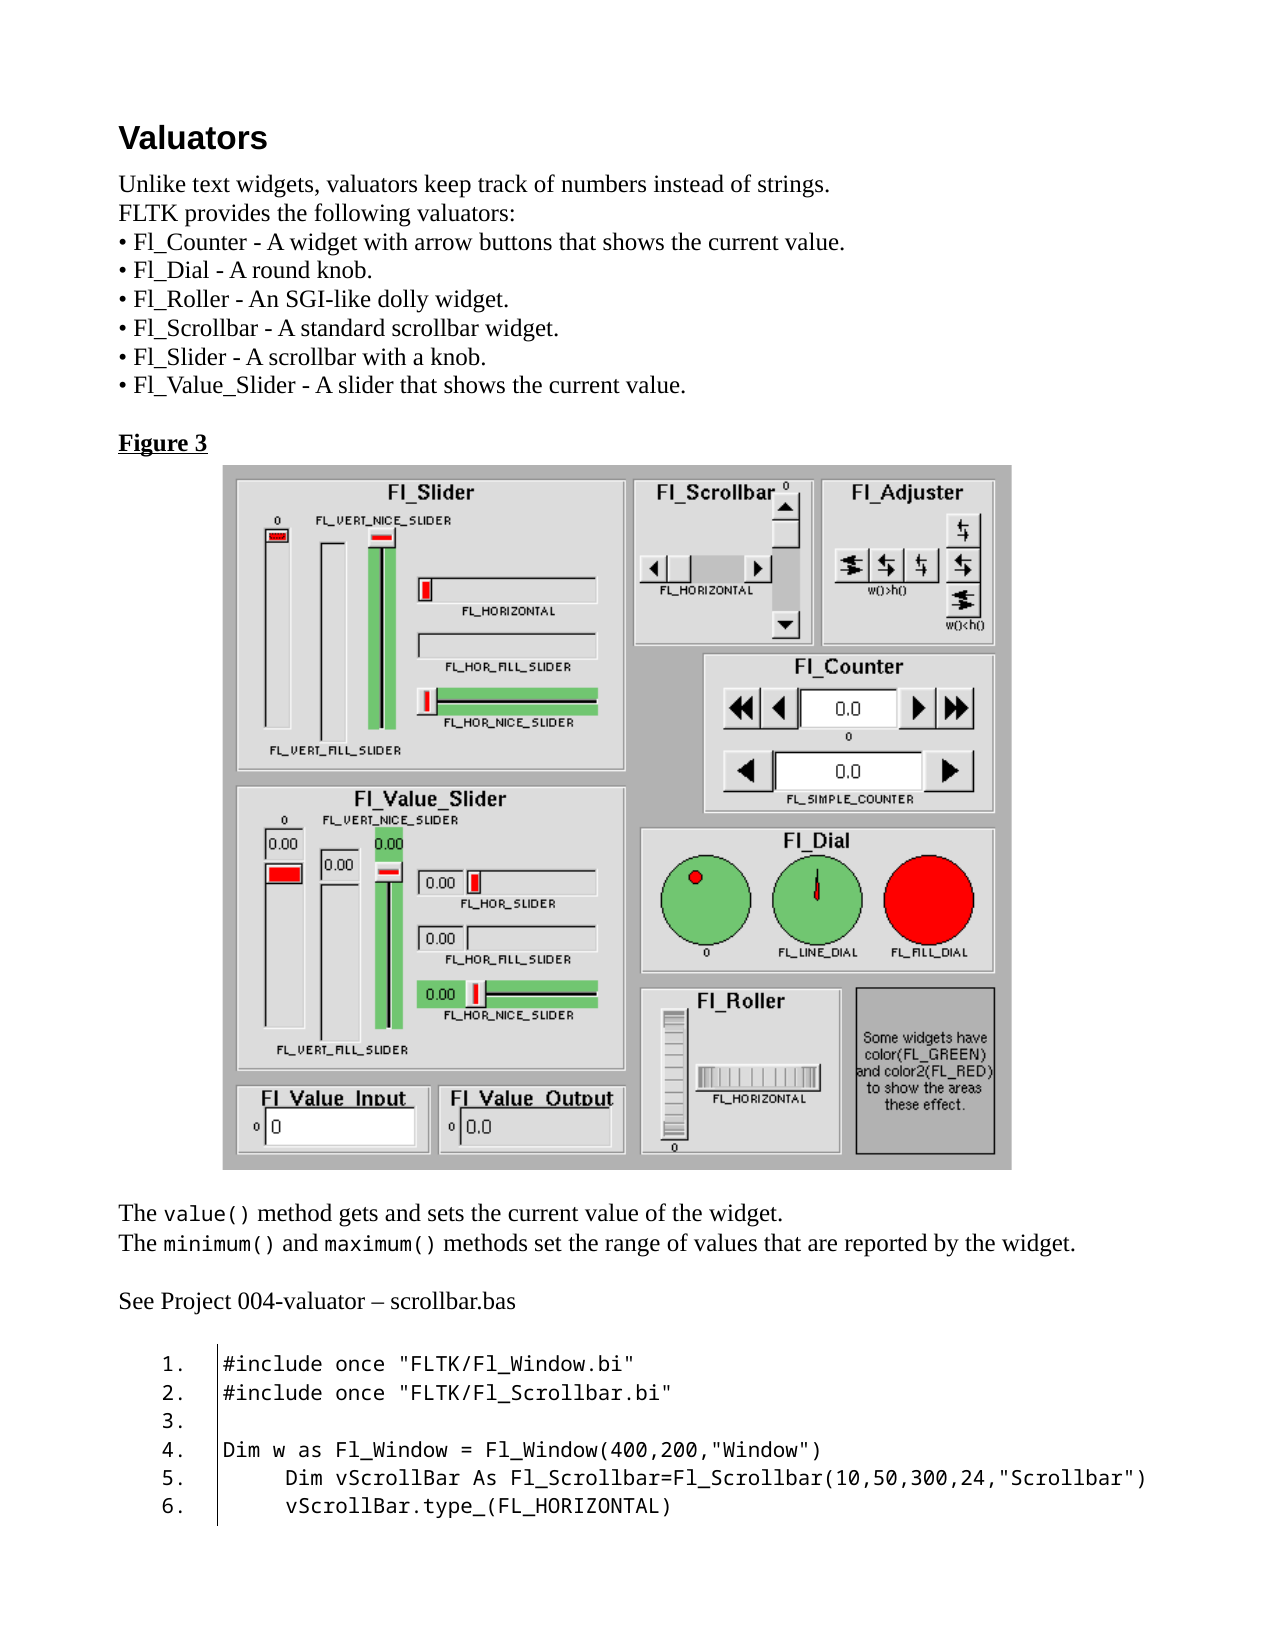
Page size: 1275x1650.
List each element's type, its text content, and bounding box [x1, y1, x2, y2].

subtitle Valuators [118, 118, 1157, 157]
text • Fl_Counter - A widget with arrow buttons that shows the current value. [118, 227, 1157, 255]
text • Fl_Roller - An SGI-like dolly widget. [118, 284, 1157, 313]
text See Project 004-valuator – scrollbar.bas [118, 1286, 1157, 1315]
text The minimum() and maximum() methods set the range of values that are reported by the widget. [118, 1228, 1157, 1257]
text • Fl_Value_Slider - A slider that shows the current value. [118, 370, 1157, 399]
text Unlike text widgets, valuators keep track of numbers instead of strings. [118, 169, 1157, 198]
text • Fl_Scrollbar - A standard scrollbar widget. [118, 313, 1157, 342]
text • Fl_Dial - A round knob. [118, 255, 1157, 284]
picture [222, 465, 1012, 1170]
text Figure 3 [118, 428, 1157, 457]
table_header #include once "FLTK/Fl_Window.bi" #include once "FLTK/Fl_Scrollbar.bi" Dim w as Fl_Window = Fl_Window(400,200,"Window") Dim vScrollBar As Fl_Scrollbar=Fl_Scrollbar(10,50,300,24,"Scrollbar") vScrollBar.type_(FL_HORIZONTAL) [218, 1344, 1157, 1526]
table_header [118, 1344, 217, 1526]
text FLTK provides the following valuators: [118, 198, 1157, 227]
text • Fl_Slider - A scrollbar with a knob. [118, 342, 1157, 370]
text The value() method gets and sets the current value of the widget. [118, 1198, 1157, 1228]
